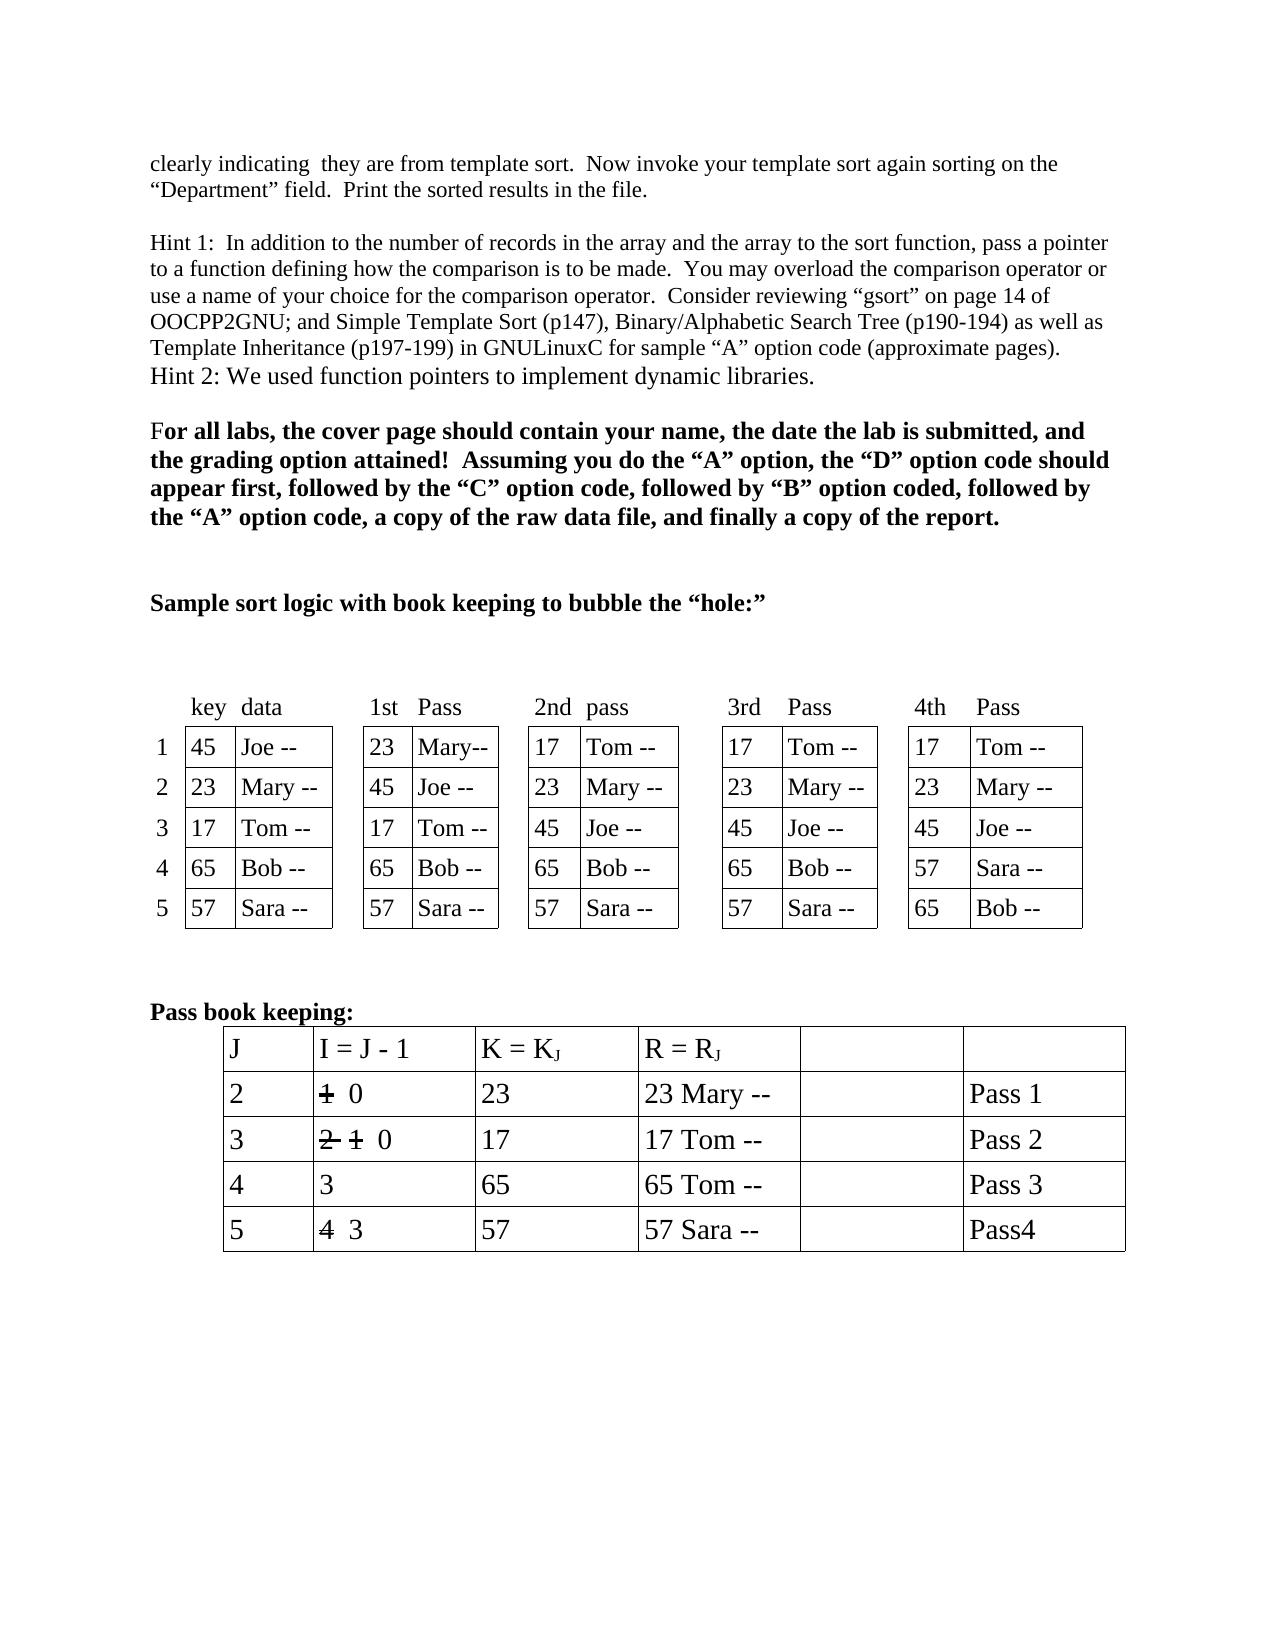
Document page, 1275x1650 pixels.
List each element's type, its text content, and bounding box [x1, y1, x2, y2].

table_cell Pass [782, 686, 877, 726]
table_header [580, 646, 678, 686]
table_cell 5 [224, 1207, 313, 1251]
table_cell 65 [186, 848, 235, 888]
table_cell 45 [186, 727, 235, 767]
table_cell 23 [909, 768, 970, 807]
table_header [412, 646, 498, 686]
table_cell Bob -- [581, 848, 678, 888]
table_cell 57 [909, 848, 970, 888]
table_cell [235, 929, 332, 968]
table_cell 65 [364, 848, 412, 888]
table_cell 23 Mary -- [639, 1072, 800, 1116]
text Hint 1: In addition to the number of records in the array and the array to the sort function, pass a pointer to a function defining how the comparison is to be made. You may overload the comparison operator or use a name of your choice for the comparison operator. Consider reviewing “gsort” on page 14 of OOCPP2GNU; and Simple Template Sort (p147), Binary/Alphabetic Search Tree (p190-194) as well as Template Inheritance (p197-199) in GNULinuxC for sample “A” option code (approximate pages). [150, 229, 1125, 361]
table_cell [801, 1162, 963, 1206]
table_cell [678, 928, 722, 968]
table_cell [150, 928, 185, 968]
table_cell [499, 807, 528, 847]
table_cell 65 [909, 889, 970, 928]
table_cell [970, 929, 1082, 968]
table_cell [332, 928, 363, 968]
table_cell Tom -- [581, 727, 678, 767]
table_cell 17 [909, 727, 970, 767]
table_cell 57 [723, 889, 782, 928]
table_cell Bob -- [971, 889, 1082, 928]
table_cell [332, 686, 363, 726]
table_cell [333, 847, 363, 888]
table_cell Sara -- [236, 889, 332, 928]
table_cell 45 [529, 808, 580, 847]
table_cell Bob -- [413, 848, 498, 888]
table_cell 17 [529, 727, 580, 767]
table_header [185, 646, 235, 686]
table_header [722, 646, 782, 686]
table_cell [782, 929, 877, 968]
table_cell 4 [150, 847, 185, 888]
table_cell [679, 807, 722, 847]
table_cell Sara -- [413, 889, 498, 928]
table_cell 2 1 0 [314, 1117, 475, 1161]
table_cell [801, 1117, 963, 1161]
table_cell 4 [224, 1162, 313, 1206]
table_header [908, 646, 970, 686]
table_cell 3 [150, 807, 185, 847]
table_cell data [235, 686, 332, 726]
table_cell [801, 1072, 963, 1116]
table_cell [363, 929, 412, 968]
table_cell 2 [224, 1072, 313, 1116]
text Hint 2: We used function pointers to implement dynamic libraries. [150, 361, 1125, 389]
table_cell Tom -- [783, 727, 877, 767]
table_cell 45 [909, 808, 970, 847]
table_header [678, 646, 722, 686]
table_cell 65 [476, 1162, 638, 1206]
table_cell [499, 767, 528, 807]
table_cell [580, 929, 678, 968]
text Pass book keeping: [150, 997, 1125, 1026]
table_cell 57 [476, 1207, 638, 1251]
table_cell [499, 847, 528, 888]
table_cell Pass 2 [964, 1117, 1125, 1161]
table_cell 4 3 [314, 1207, 475, 1251]
table_cell Mary -- [971, 768, 1082, 807]
table_header I = J - 1 [314, 1027, 475, 1071]
table_cell [679, 726, 722, 767]
table_header [332, 646, 363, 686]
table_cell [678, 686, 722, 726]
table_cell Joe -- [413, 768, 498, 807]
table_header K = KJ [476, 1027, 638, 1071]
table_cell 17 Tom -- [639, 1117, 800, 1161]
table_cell Joe -- [971, 808, 1082, 847]
table_cell 5 [150, 888, 185, 928]
table_cell 23 [529, 768, 580, 807]
table_cell 23 [186, 768, 235, 807]
table_cell Mary-- [413, 727, 498, 767]
table_cell Tom -- [236, 808, 332, 847]
table_cell 65 [723, 848, 782, 888]
table_cell Mary -- [236, 768, 332, 807]
table_cell [878, 888, 908, 928]
table_cell [878, 767, 908, 807]
table_cell [878, 847, 908, 888]
table_cell 17 [476, 1117, 638, 1161]
table_cell Pass 3 [964, 1162, 1125, 1206]
table_cell [333, 807, 363, 847]
table_header R = RJ [639, 1027, 800, 1071]
table_cell [801, 1207, 963, 1251]
table_cell Pass [412, 686, 498, 726]
table_cell key [185, 686, 235, 726]
text For all labs, the cover page should contain your name, the date the lab is submitted, and the grading option attained! Assuming you do the “A” option, the “D” option code should appear first, followed by the “C” option code, followed by “B” option coded, followed by the “A” option code, a copy of the raw data file, and finally a copy of the report. [150, 416, 1125, 531]
table_cell 4th [908, 686, 970, 726]
table_cell 17 [186, 808, 235, 847]
table_header J [224, 1027, 313, 1071]
table_cell 1 [150, 726, 185, 767]
table_cell 57 [364, 889, 412, 928]
table_cell [498, 928, 528, 968]
table_cell [412, 929, 498, 968]
table_cell [333, 888, 363, 928]
table_cell [878, 807, 908, 847]
table_cell Tom -- [971, 727, 1082, 767]
table_cell [908, 929, 970, 968]
table_cell Tom -- [413, 808, 498, 847]
table_cell 23 [364, 727, 412, 767]
table_cell Pass 1 [964, 1072, 1125, 1116]
table_cell [333, 726, 363, 767]
text Sample sort logic with book keeping to bubble the “hole:” [150, 588, 1125, 617]
table_cell 57 Sara -- [639, 1207, 800, 1251]
table_cell Joe -- [581, 808, 678, 847]
table_cell pass [580, 686, 678, 726]
table_cell Pass [970, 686, 1082, 726]
table_cell Sara -- [581, 889, 678, 928]
table_cell 1st [363, 686, 412, 726]
table_header [498, 646, 528, 686]
table_header [782, 646, 877, 686]
table_header [877, 646, 908, 686]
table_cell 3 [314, 1162, 475, 1206]
table_cell [877, 686, 908, 726]
table_cell 57 [186, 889, 235, 928]
table_header [235, 646, 332, 686]
table_cell 1 0 [314, 1072, 475, 1116]
table_header [970, 646, 1082, 686]
table_cell [722, 929, 782, 968]
table_cell Sara -- [971, 848, 1082, 888]
table_cell Mary -- [581, 768, 678, 807]
table_cell [877, 928, 908, 968]
table_header [150, 646, 185, 686]
table_cell [679, 888, 722, 928]
table_cell 3 [224, 1117, 313, 1161]
table_cell 65 [529, 848, 580, 888]
table_cell [499, 726, 528, 767]
table_cell [333, 767, 363, 807]
table_cell Pass4 [964, 1207, 1125, 1251]
table_cell 3rd [722, 686, 782, 726]
table_cell Joe -- [236, 727, 332, 767]
table_cell Joe -- [783, 808, 877, 847]
table_cell [185, 929, 235, 968]
table_cell Bob -- [783, 848, 877, 888]
table_cell [498, 686, 528, 726]
table_header [964, 1027, 1125, 1071]
table_cell 23 [476, 1072, 638, 1116]
table_cell [878, 726, 908, 767]
table_cell [528, 929, 580, 968]
table_header [363, 646, 412, 686]
table_cell Sara -- [783, 889, 877, 928]
table_cell 57 [529, 889, 580, 928]
text clearly indicating they are from template sort. Now invoke your template sort again sorting on the “Department” field. Print the sorted results in the file. [150, 150, 1125, 203]
table_cell Bob -- [236, 848, 332, 888]
table_cell [679, 847, 722, 888]
table_header [528, 646, 580, 686]
table_cell [679, 767, 722, 807]
table_cell 45 [364, 768, 412, 807]
table_cell 17 [364, 808, 412, 847]
table_cell 17 [723, 727, 782, 767]
table_cell [150, 686, 185, 726]
table_header [801, 1027, 963, 1071]
table_cell Mary -- [783, 768, 877, 807]
table_cell 45 [723, 808, 782, 847]
table_cell 2 [150, 767, 185, 807]
table_cell 65 Tom -- [639, 1162, 800, 1206]
table_cell 23 [723, 768, 782, 807]
table_cell [499, 888, 528, 928]
table_cell 2nd [528, 686, 580, 726]
